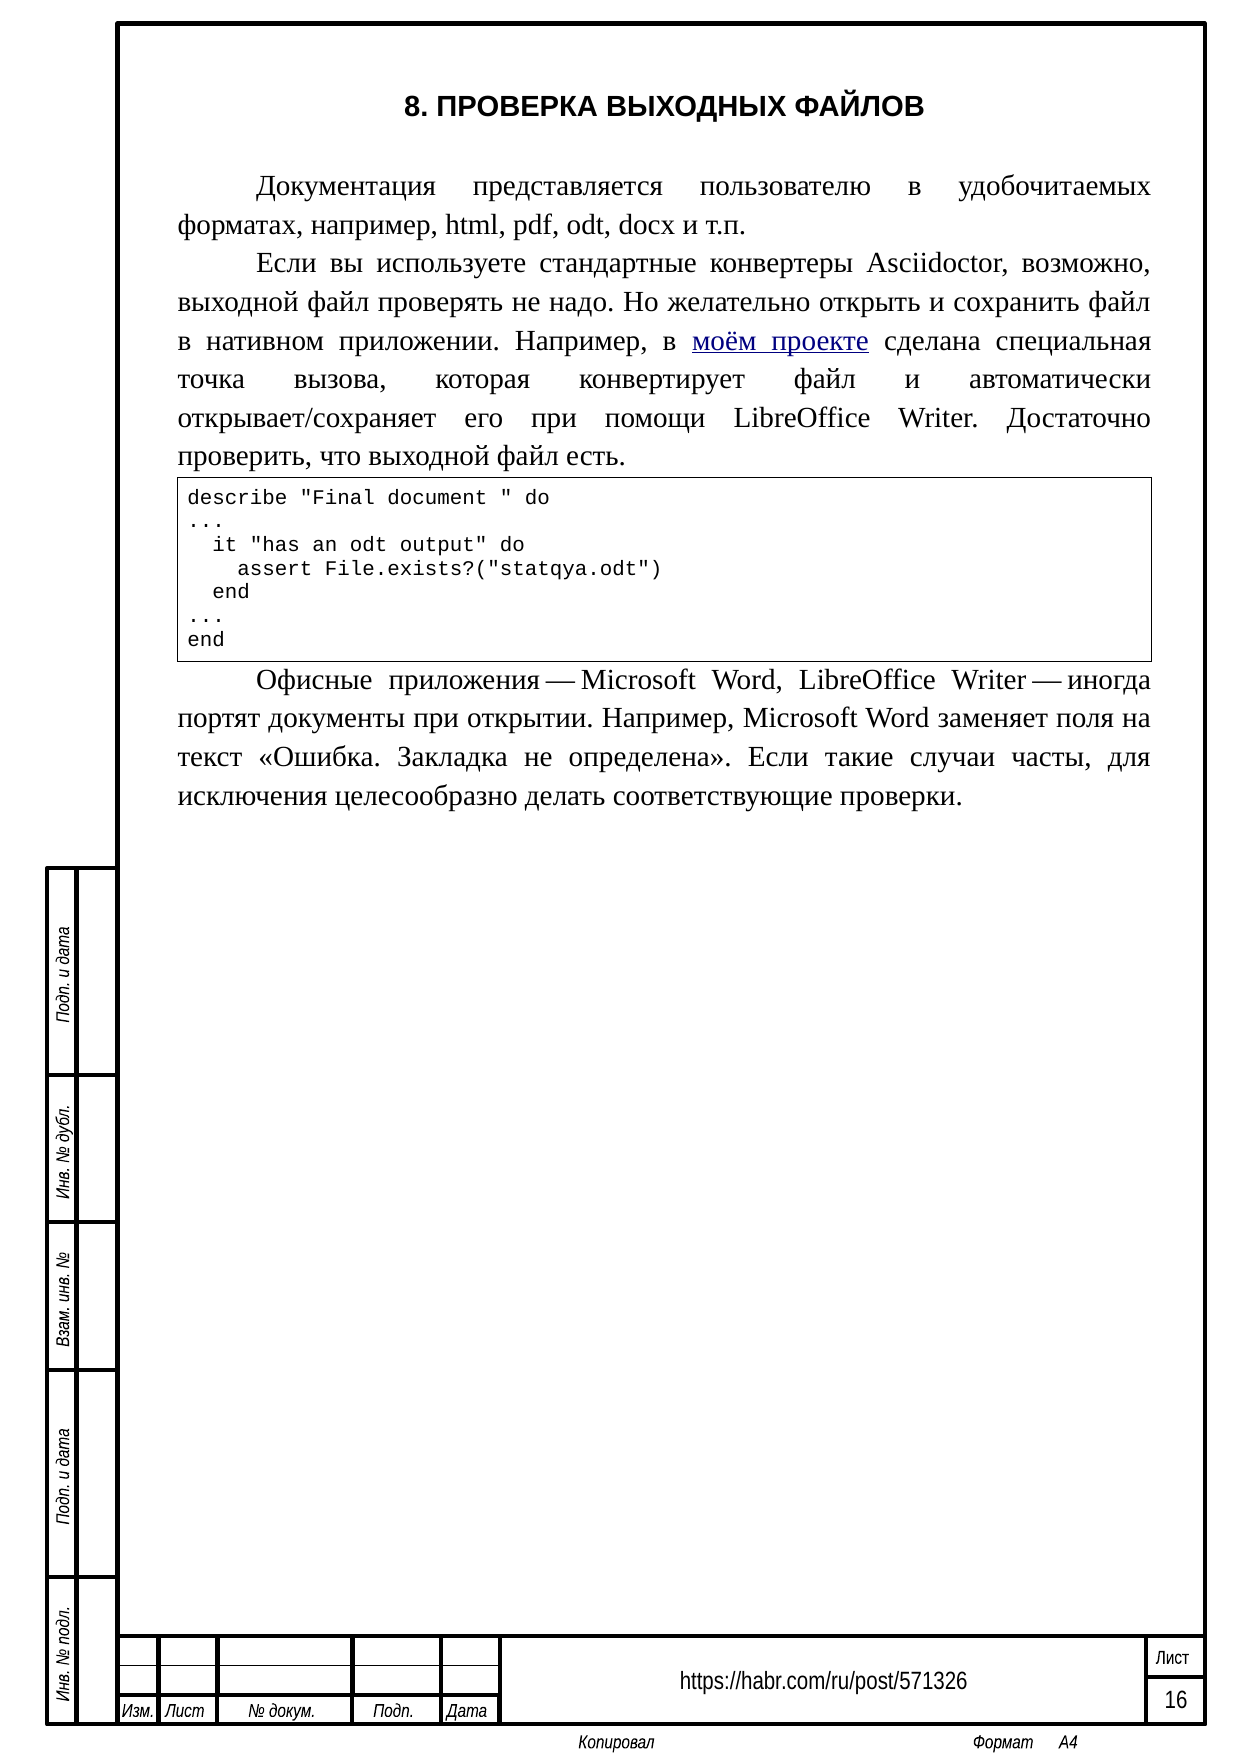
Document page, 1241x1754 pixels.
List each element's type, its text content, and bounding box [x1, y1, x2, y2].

text Документация представляется пользователю в удобочитаемых форматах, например, html, pdf, odt, docx и т.п. [177, 168, 1152, 241]
text Офисные приложения — Microsoft Word, LibreOffice Writer — иногда портят документы при открытии. Например, Microsoft Word заменяет поля на текст «Ошибка. Закладка не определена». Если такие случаи часты, для исключения целесообразно делать соответствующие проверки. [177, 662, 1152, 811]
text Если вы используете стандартные конвертеры Asciidoctor, возможно, выходной файл проверять не надо. Но желательно открыть и сохранить файл в нативном приложении. Например, в моём проекте сделана специальная точка вызова, которая конвертирует файл и автоматически открывает/сохраняет его при помощи LibreOffice Writer. Достаточно проверить, что выходной файл есть. [177, 246, 1152, 472]
list describe "Final document " do ... it "has an odt output" do assert File.exists?("statqya.odt") end ... end [178, 478, 1151, 661]
subtitle 8. Проверка выходных файлов [256, 88, 1073, 122]
